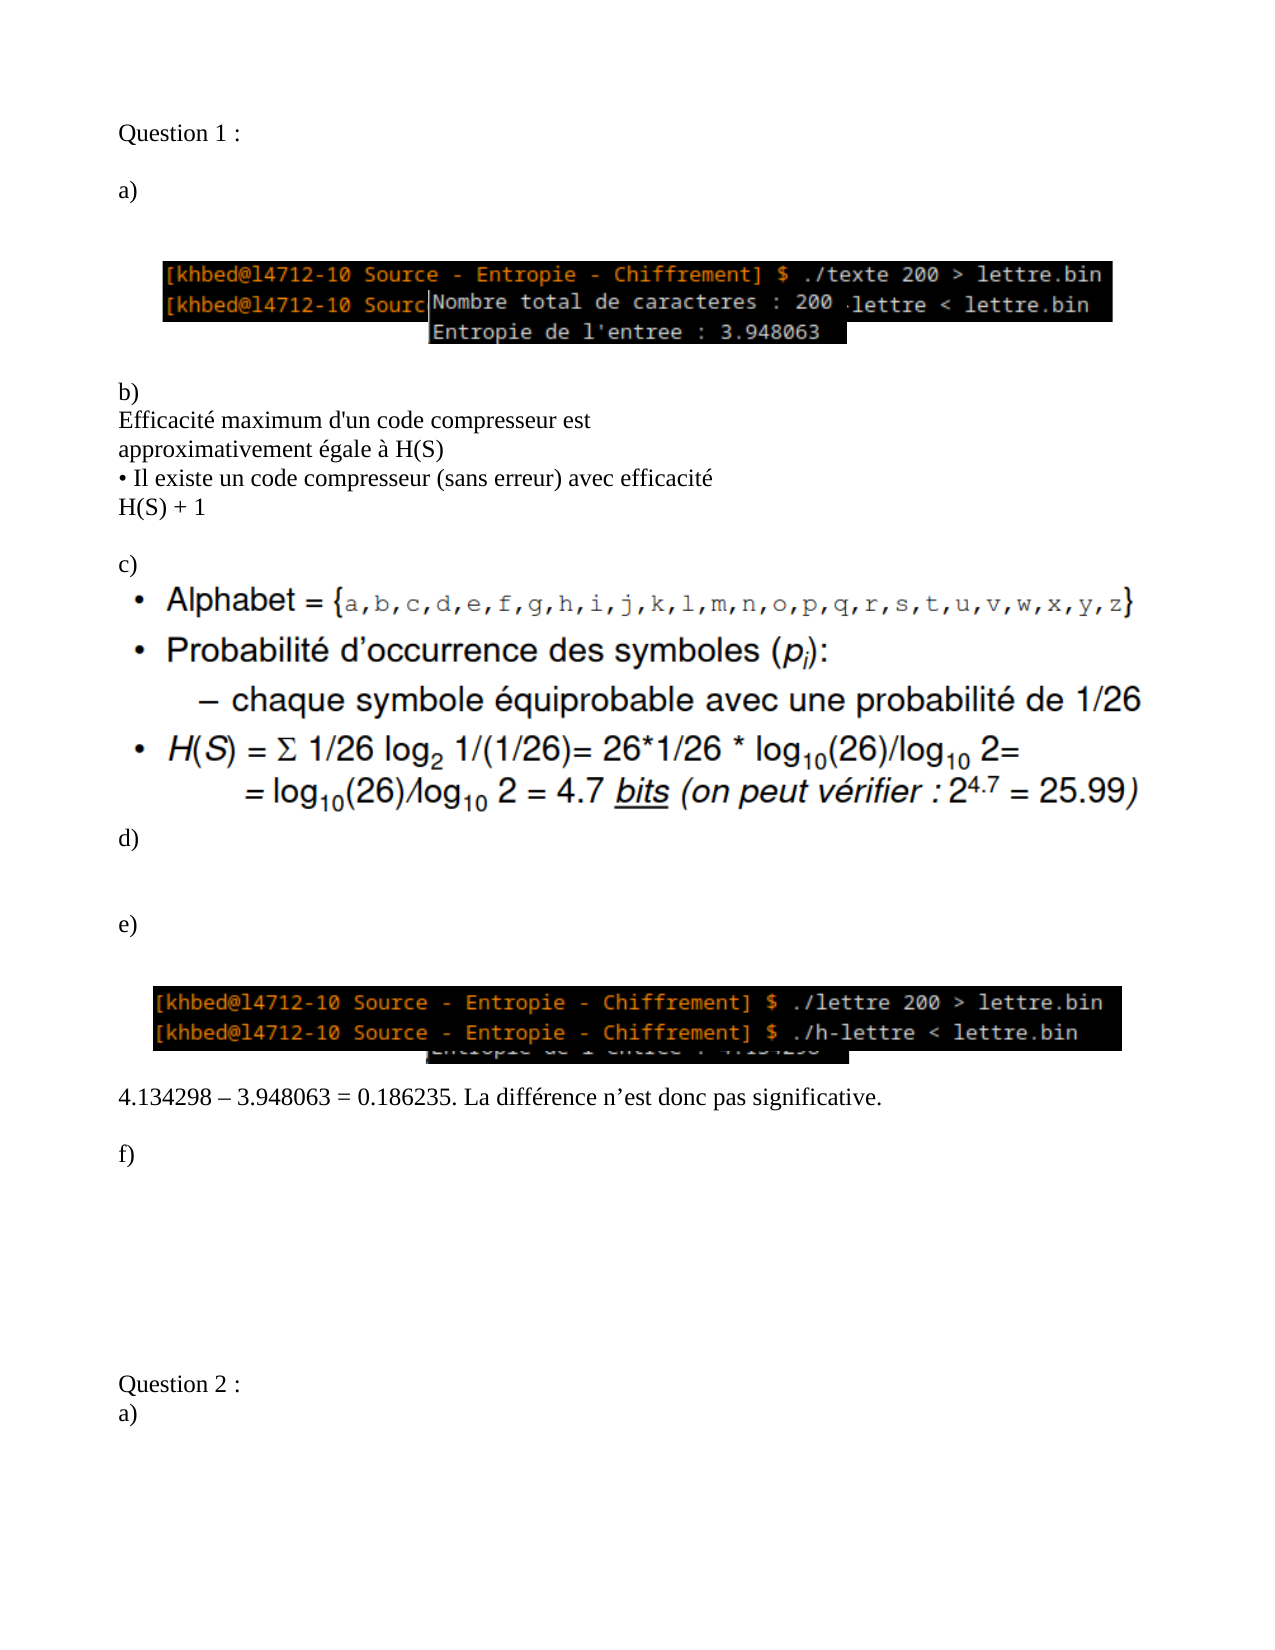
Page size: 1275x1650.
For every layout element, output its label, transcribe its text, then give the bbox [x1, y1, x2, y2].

text Efficacité maximum d'un code compresseur est approximativement égale à H(S) • Il existe un code compresseur (sans erreur) avec efficacité H(S) + 1 [118, 406, 1157, 521]
text a) [118, 176, 1157, 204]
text b) [118, 377, 1157, 406]
text e) [118, 909, 1157, 938]
text Question 2 : [118, 1369, 1157, 1398]
text Question 1 : [118, 118, 1157, 147]
text d) [118, 823, 1157, 852]
text f) [118, 1139, 1157, 1168]
text a) [118, 1398, 1157, 1427]
text c) [118, 549, 1157, 578]
text 4.134298 – 3.948063 = 0.186235. La différence n’est donc pas significative. [118, 1082, 1157, 1110]
